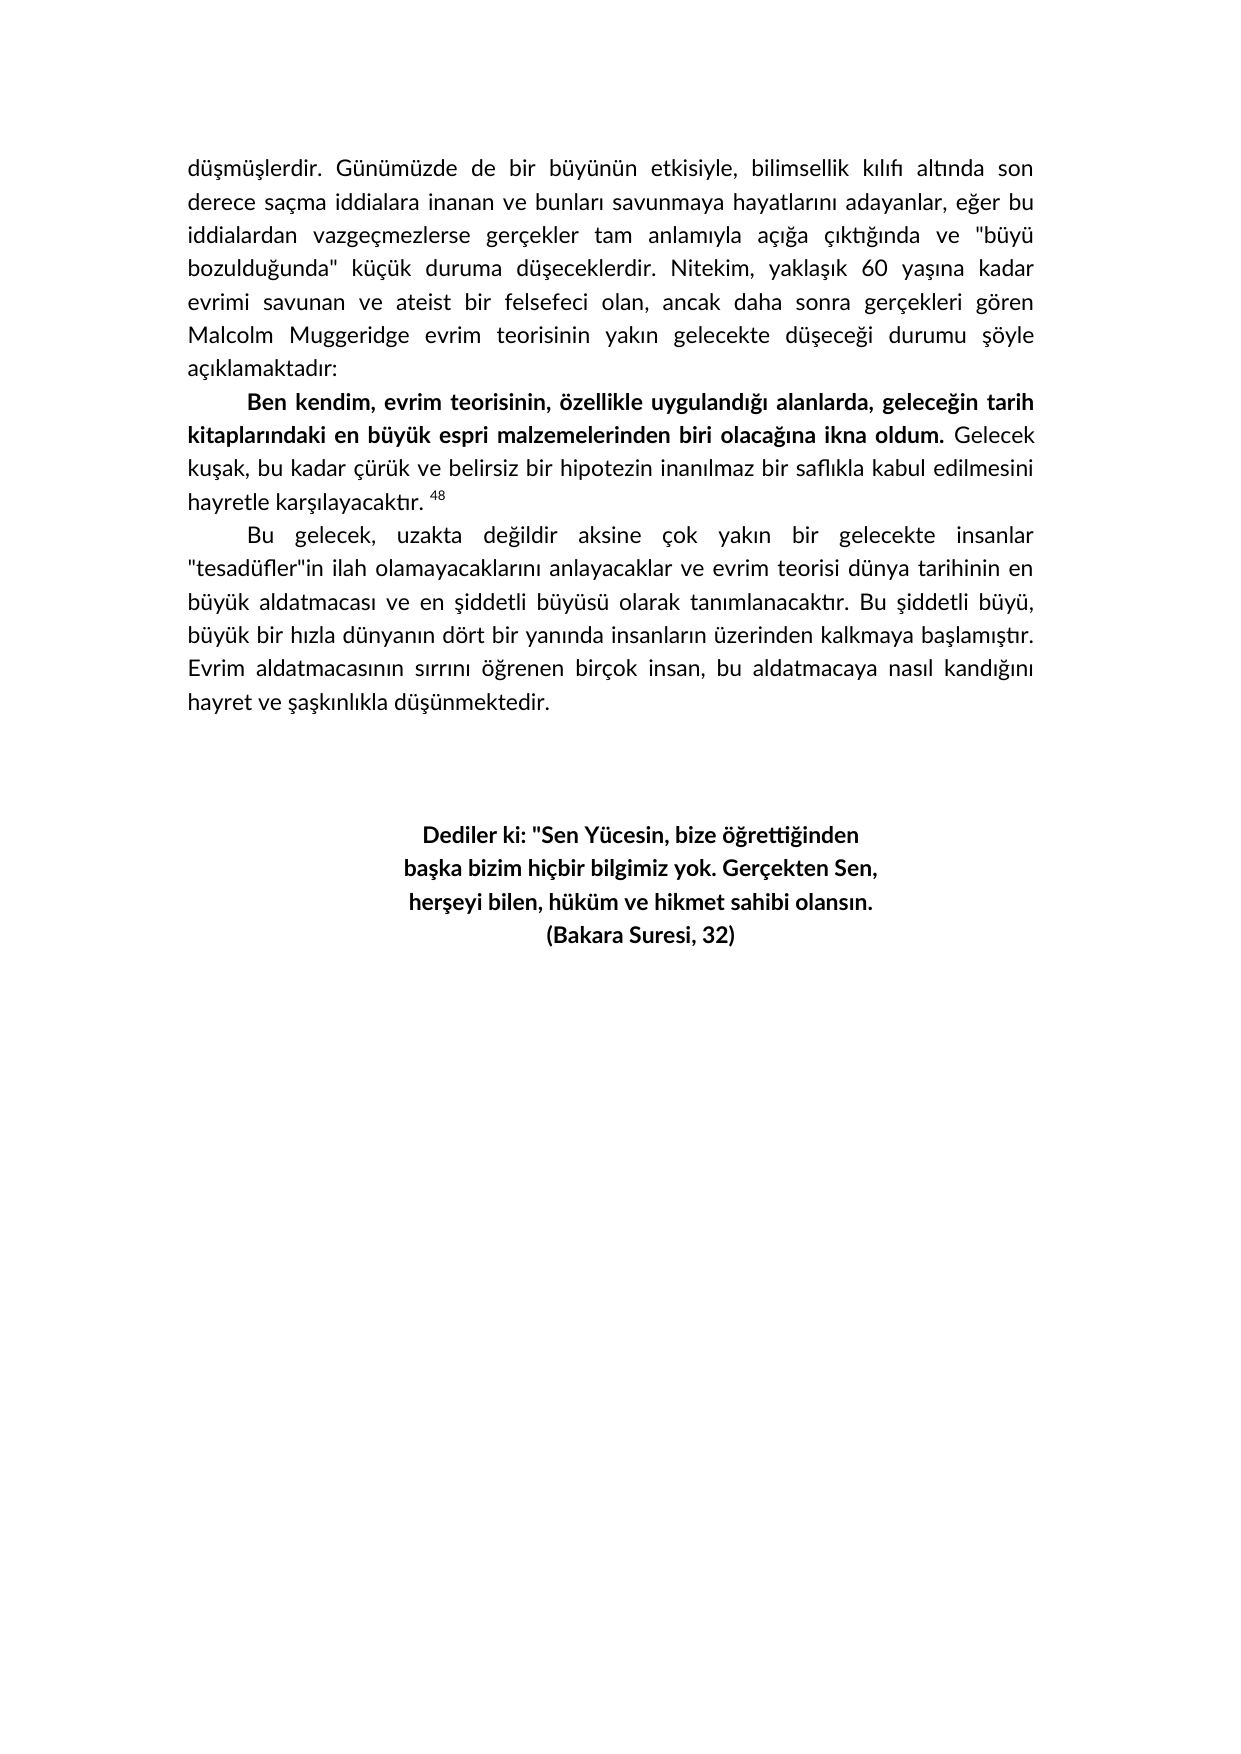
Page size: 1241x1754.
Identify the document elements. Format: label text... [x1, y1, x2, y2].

text düşmüşlerdir. Günümüzde de bir büyünün etkisiyle, bilimsellik kılıfı altında son derece saçma iddialara inanan ve bunları savunmaya hayatlarını adayanlar, eğer bu iddialardan vazgeçmezlerse gerçekler tam anlamıyla açığa çıktığında ve "büyü bozulduğunda" küçük duruma düşeceklerdir. Nitekim, yaklaşık 60 yaşına kadar evrimi savunan ve ateist bir felsefeci olan, ancak daha sonra gerçekleri gören Malcolm Muggeridge evrim teorisinin yakın gelecekte düşeceği durumu şöyle açıklamaktadır: [187, 150, 1035, 383]
text başka bizim hiçbir bilgimiz yok. Gerçekten Sen, [187, 850, 1035, 883]
text herşeyi bilen, hüküm ve hikmet sahibi olansın. [187, 883, 1035, 917]
text (Bakara Suresi, 32) [187, 917, 1035, 950]
text Bu gelecek, uzakta değildir aksine çok yakın bir gelecekte insanlar "tesadüfler"in ilah olamayacaklarını anlayacaklar ve evrim teorisi dünya tarihinin en büyük aldatmacası ve en şiddetli büyüsü olarak tanımlanacaktır. Bu şiddetli büyü, büyük bir hızla dünyanın dört bir yanında insanların üzerinden kalkmaya başlamıştır. Evrim aldatmacasının sırrını öğrenen birçok insan, bu aldatmacaya nasıl kandığını hayret ve şaşkınlıkla düşünmektedir. [187, 517, 1035, 717]
text Dediler ki: "Sen Yücesin, bize öğrettiğinden [187, 817, 1035, 850]
text Ben kendim, evrim teorisinin, özellikle uygulandığı alanlarda, geleceğin tarih kitaplarındaki en büyük espri malzemelerinden biri olacağına ikna oldum. Gelecek kuşak, bu kadar çürük ve belirsiz bir hipotezin inanılmaz bir saflıkla kabul edilmesini hayretle karşılayacaktır. 48 [187, 383, 1035, 517]
